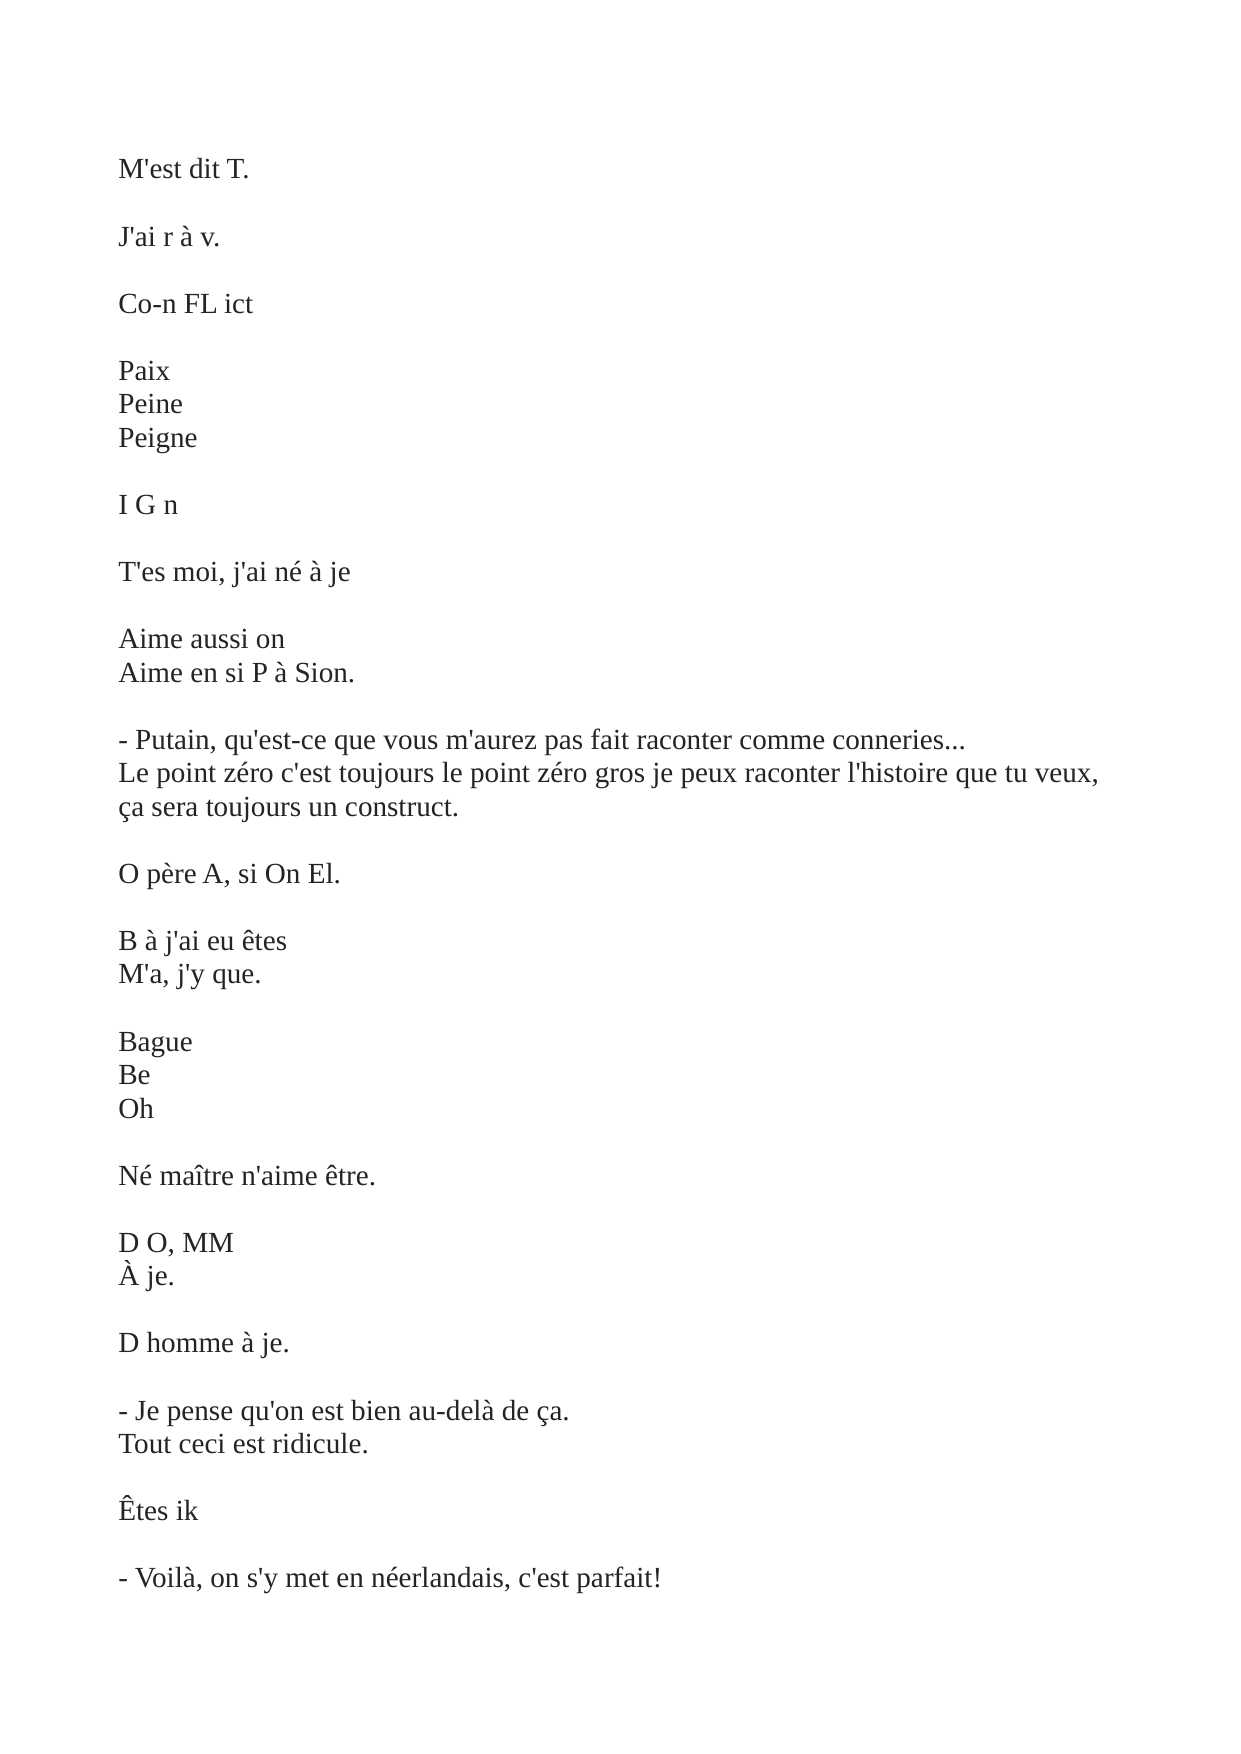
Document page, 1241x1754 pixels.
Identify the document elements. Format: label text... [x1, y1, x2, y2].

text Peine [118, 386, 1122, 420]
text B à j'ai eu êtes [118, 923, 1122, 957]
text - Putain, qu'est-ce que vous m'aurez pas fait raconter comme conneries... [118, 722, 1122, 755]
text - Je pense qu'on est bien au-delà de ça. [118, 1393, 1122, 1426]
text Êtes ik [118, 1493, 1122, 1527]
text D O, MM [118, 1225, 1122, 1258]
text Be [118, 1057, 1122, 1091]
text Aime aussi on [118, 621, 1122, 655]
text M'est dit T. [118, 152, 1122, 185]
text Aime en si P à Sion. [118, 655, 1122, 688]
text M'a, j'y que. [118, 957, 1122, 990]
text - Voilà, on s'y met en néerlandais, c'est parfait! [118, 1560, 1122, 1594]
text Paix [118, 353, 1122, 386]
text Bague [118, 1024, 1122, 1057]
text J'ai r à v. [118, 219, 1122, 252]
text Le point zéro c'est toujours le point zéro gros je peux raconter l'histoire que tu veux, ça sera toujours un construct. [118, 755, 1122, 822]
text Peigne [118, 420, 1122, 453]
text O père A, si On El. [118, 856, 1122, 889]
text Né maître n'aime être. [118, 1158, 1122, 1191]
text Oh [118, 1091, 1122, 1124]
text I G n [118, 487, 1122, 521]
text À je. [118, 1258, 1122, 1292]
text Tout ceci est ridicule. [118, 1426, 1122, 1460]
text T'es moi, j'ai né à je [118, 554, 1122, 588]
text Co-n FL ict [118, 286, 1122, 319]
text D homme à je. [118, 1326, 1122, 1359]
